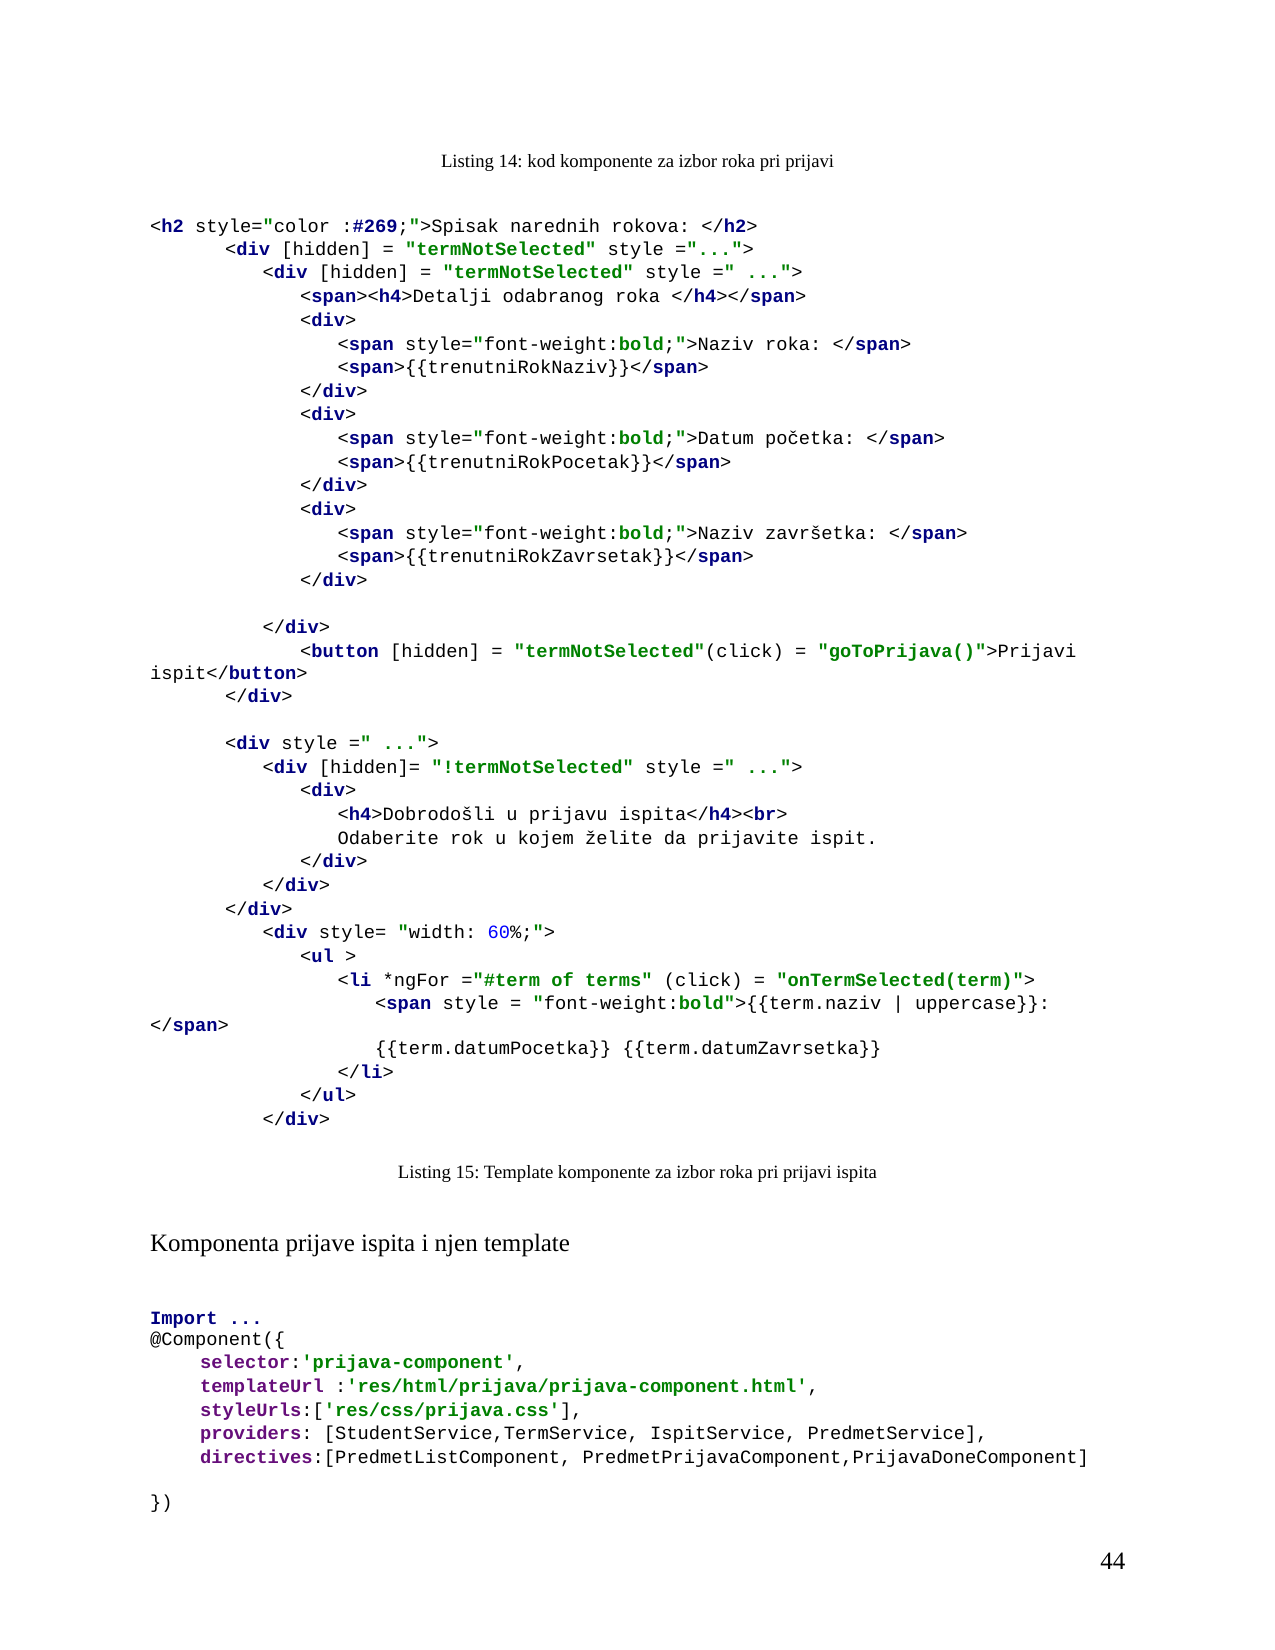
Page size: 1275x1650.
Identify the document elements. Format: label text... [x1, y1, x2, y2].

text <div style =" ..."> [150, 732, 1125, 756]
text </ul> [150, 1084, 1125, 1108]
text <span><h4>Detalji odabranog roka </h4></span> [150, 285, 1125, 309]
text providers: [StudentService,TermService, IspitService, PredmetService], [150, 1422, 1125, 1446]
text templateUrl :'res/html/prijava/prijava-component.html', [150, 1375, 1125, 1399]
text </div> [150, 850, 1125, 874]
text <div> [150, 403, 1125, 427]
text <div> [150, 779, 1125, 803]
text <span style="font-weight:bold;">Datum početka: </span> [150, 427, 1125, 451]
text <span style="font-weight:bold;">Naziv roka: </span> [150, 332, 1125, 356]
text selector:'prijava-component', [150, 1351, 1125, 1375]
text </div> [150, 898, 1125, 921]
text </div> [150, 474, 1125, 498]
text <span>{{trenutniRokPocetak}}</span> [150, 451, 1125, 474]
text <div [hidden] = "termNotSelected" style ="..."> [150, 238, 1125, 262]
text <div [hidden] = "termNotSelected" style =" ..."> [150, 262, 1125, 285]
text <div> [150, 498, 1125, 522]
text <ul > [150, 945, 1125, 968]
text {{term.datumPocetka}} {{term.datumZavrsetka}} [150, 1037, 1125, 1061]
text }) [150, 1493, 1125, 1514]
text directives:[PredmetListComponent, PredmetPrijavaComponent,PrijavaDoneComponent] [150, 1446, 1125, 1469]
text <span style="font-weight:bold;">Naziv završetka: </span> [150, 522, 1125, 545]
text <span>{{trenutniRokNaziv}}</span> [150, 356, 1125, 380]
text styleUrls:['res/css/prijava.css'], [150, 1399, 1125, 1422]
text Odaberite rok u kojem želite da prijavite ispit. [150, 827, 1125, 850]
text </div> [150, 569, 1125, 593]
text Import ... [150, 1309, 1125, 1330]
text </div> [150, 874, 1125, 898]
text <button [hidden] = "termNotSelected"(click) = "goToPrijava()">Prijavi ispit</button> [150, 640, 1125, 685]
text Listing 15: Template komponente za izbor roka pri prijavi ispita [150, 1161, 1125, 1183]
text </div> [150, 1108, 1125, 1132]
text Listing 14: kod komponente za izbor roka pri prijavi [150, 150, 1125, 172]
text <li *ngFor ="#term of terms" (click) = "onTermSelected(term)"> [150, 968, 1125, 992]
text <h2 style="color :#269;">Spisak narednih rokova: </h2> [150, 217, 1125, 238]
text <h4>Dobrodošli u prijavu ispita</h4><br> [150, 803, 1125, 827]
text <div style= "width: 60%;"> [150, 921, 1125, 945]
text <div [hidden]= "!termNotSelected" style =" ..."> [150, 756, 1125, 779]
text <span style = "font-weight:bold">{{term.naziv | uppercase}}: </span> [150, 992, 1125, 1037]
text @Component({ [150, 1330, 1125, 1351]
text <div> [150, 309, 1125, 332]
text </div> [150, 685, 1125, 708]
text Komponenta prijave ispita i njen template [150, 1228, 1125, 1257]
text </div> [150, 380, 1125, 403]
text </div> [150, 616, 1125, 640]
text <span>{{trenutniRokZavrsetak}}</span> [150, 545, 1125, 569]
text </li> [150, 1061, 1125, 1084]
